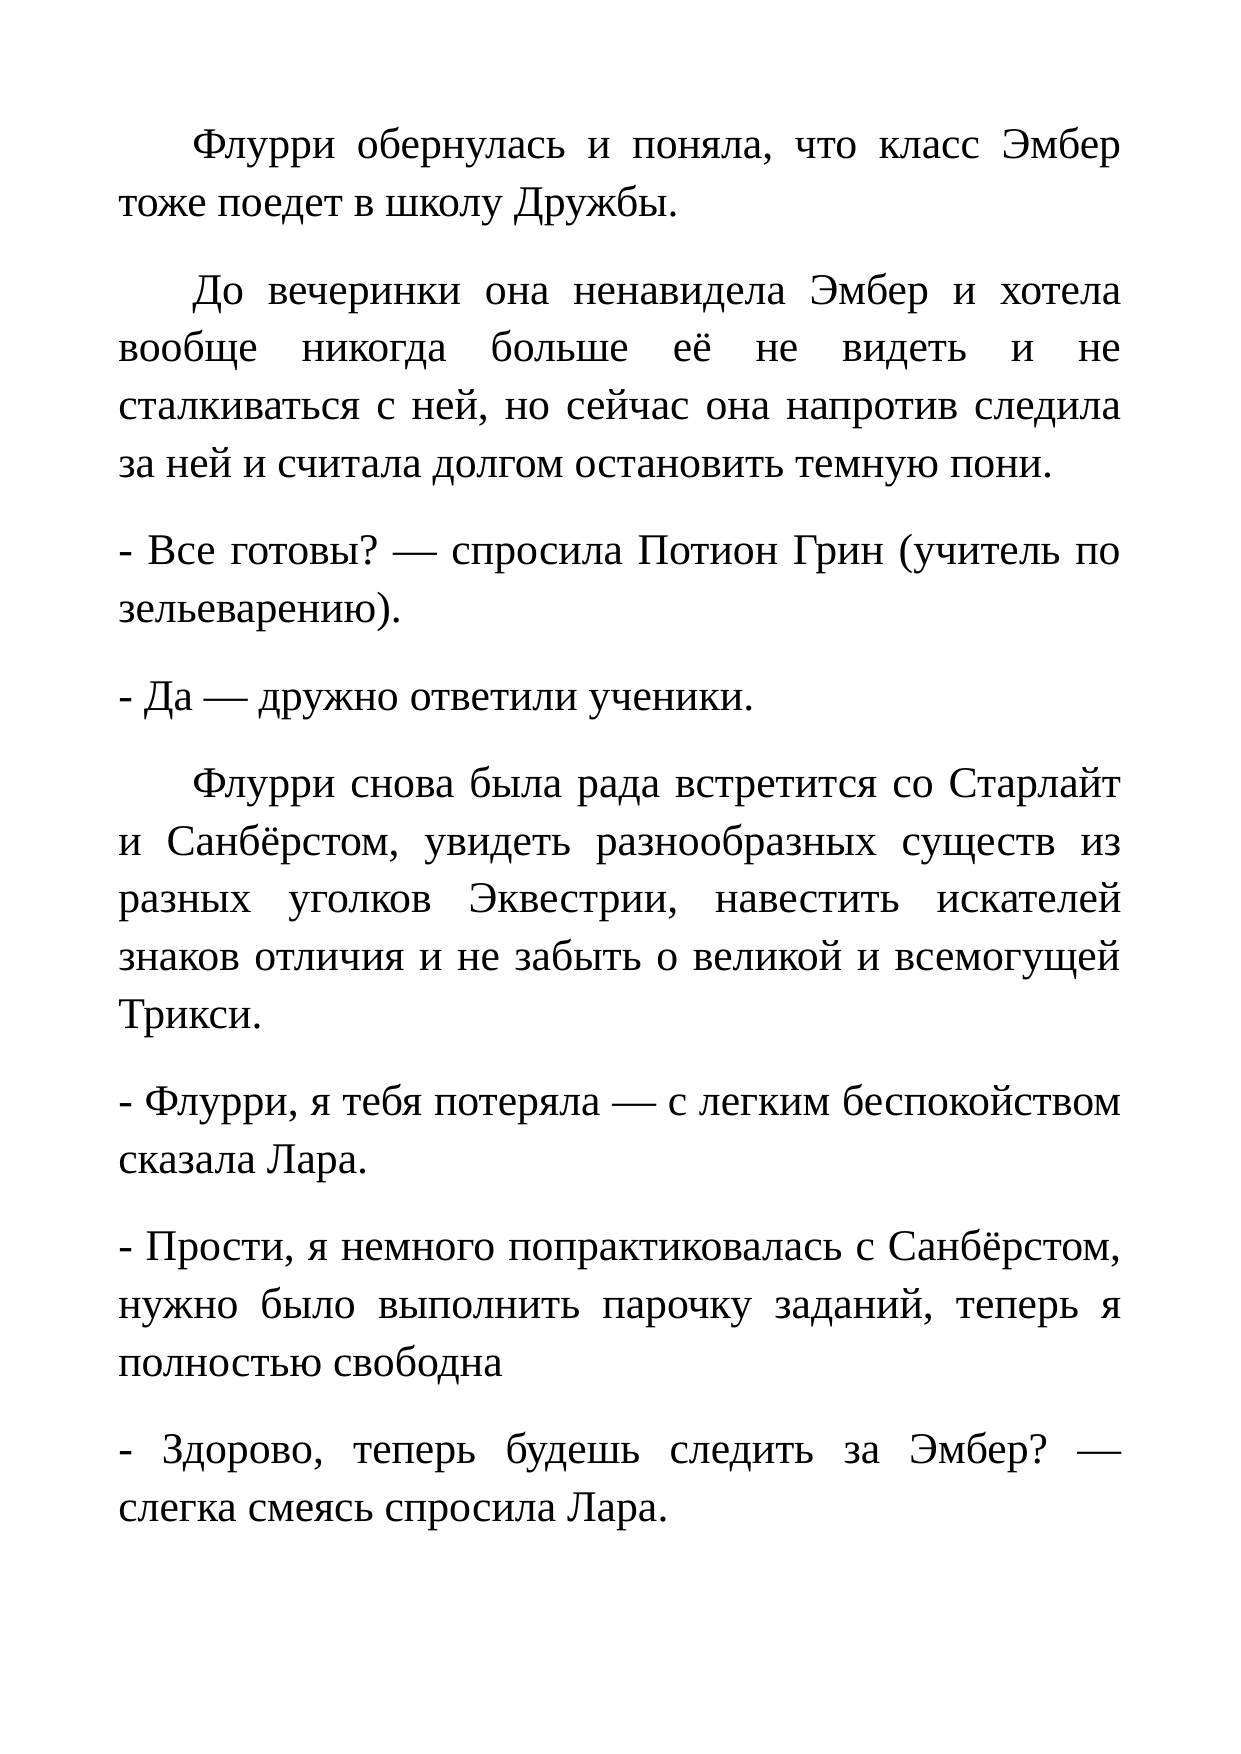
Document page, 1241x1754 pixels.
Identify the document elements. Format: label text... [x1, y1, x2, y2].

text Флурри обернулась и поняла, что класс Эмбер тоже поедет в школу Дружбы. [118, 118, 1122, 226]
text - Да — дружно ответили ученики. [118, 669, 1122, 719]
text - Все готовы? — спросила Потион Грин (учитель по зельеварению). [118, 524, 1122, 632]
text Флурри снова была рада встретится со Старлайт и Санбёрстом, увидеть разнообразных существ из разных уголков Эквестрии, навестить искателей знаков отличия и не забыть о великой и всемогущей Трикси. [118, 756, 1122, 1038]
text - Флурри, я тебя потеряла — с легким беспокойством сказала Лара. [118, 1075, 1122, 1183]
text - Прости, я немного попрактиковалась с Санбёрстом, нужно было выполнить парочку заданий, теперь я полностью свободна [118, 1220, 1122, 1386]
text - Здорово, теперь будешь следить за Эмбер? — слегка смеясь спросила Лара. [118, 1423, 1122, 1531]
text До вечеринки она ненавидела Эмбер и хотела вообще никогда больше её не видеть и не сталкиваться с ней, но сейчас она напротив следила за ней и считала долгом остановить темную пони. [118, 263, 1122, 487]
